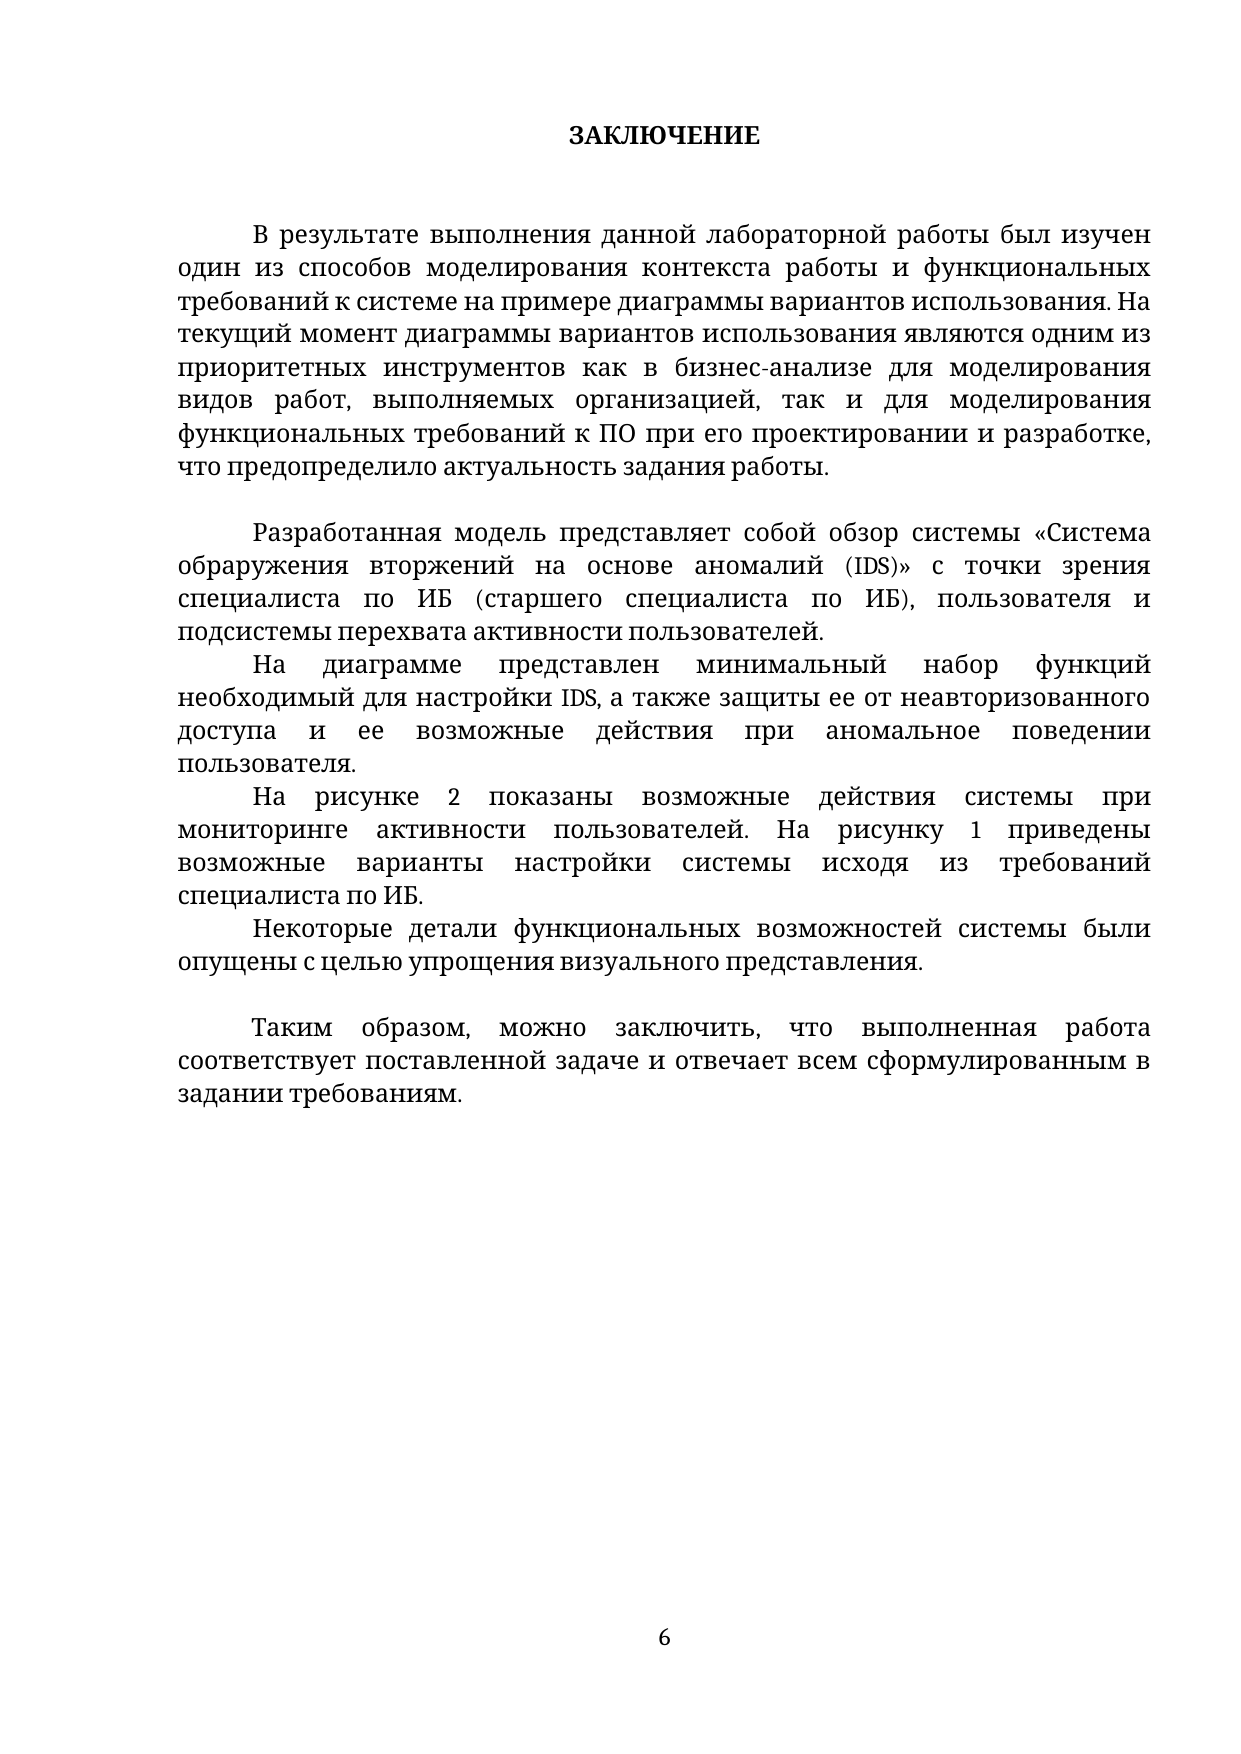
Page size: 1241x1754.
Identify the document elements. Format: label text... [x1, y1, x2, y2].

text Некоторые детали функциональных возможностей системы были опущены с целью упрощения визуального представления. [177, 915, 1152, 977]
text В результате выполнения данной лабораторной работы был изучен один из способов моделирования контекста работы и функциональных требований к системе на примере диаграммы вариантов использования. На текущий момент диаграммы вариантов использования являются одним из приоритетных инструментов как в бизнес-анализе для моделирования видов работ, выполняемых организацией, так и для моделирования функциональных требований к ПО при его проектировании и разработке, что предопределило актуальность задания работы. [177, 221, 1152, 481]
text ЗАКЛЮЧЕНИЕ [177, 122, 1152, 151]
text На диаграмме представлен минимальный набор функций необходимый для настройки IDS, а также защиты ее от неавторизованного доступа и ее возможные действия при аномальное поведении пользователя. [177, 651, 1152, 778]
text На рисунке 2 показаны возможные действия системы при мониторинге активности пользователей. На рисунку 1 приведены возможные варианты настройки системы исходя из требований специалиста по ИБ. [177, 783, 1152, 911]
text Разработанная модель представляет собой обзор системы «Система обраружения вторжений на основе аномалий (IDS)» с точки зрения специалиста по ИБ (старшего специалиста по ИБ), пользователя и подсистемы перехвата активности пользователей. [177, 518, 1152, 646]
text Таким образом, можно заключить, что выполненная работа соответствует поставленной задаче и отвечает всем сформулированным в задании требованиям. [177, 1014, 1152, 1109]
